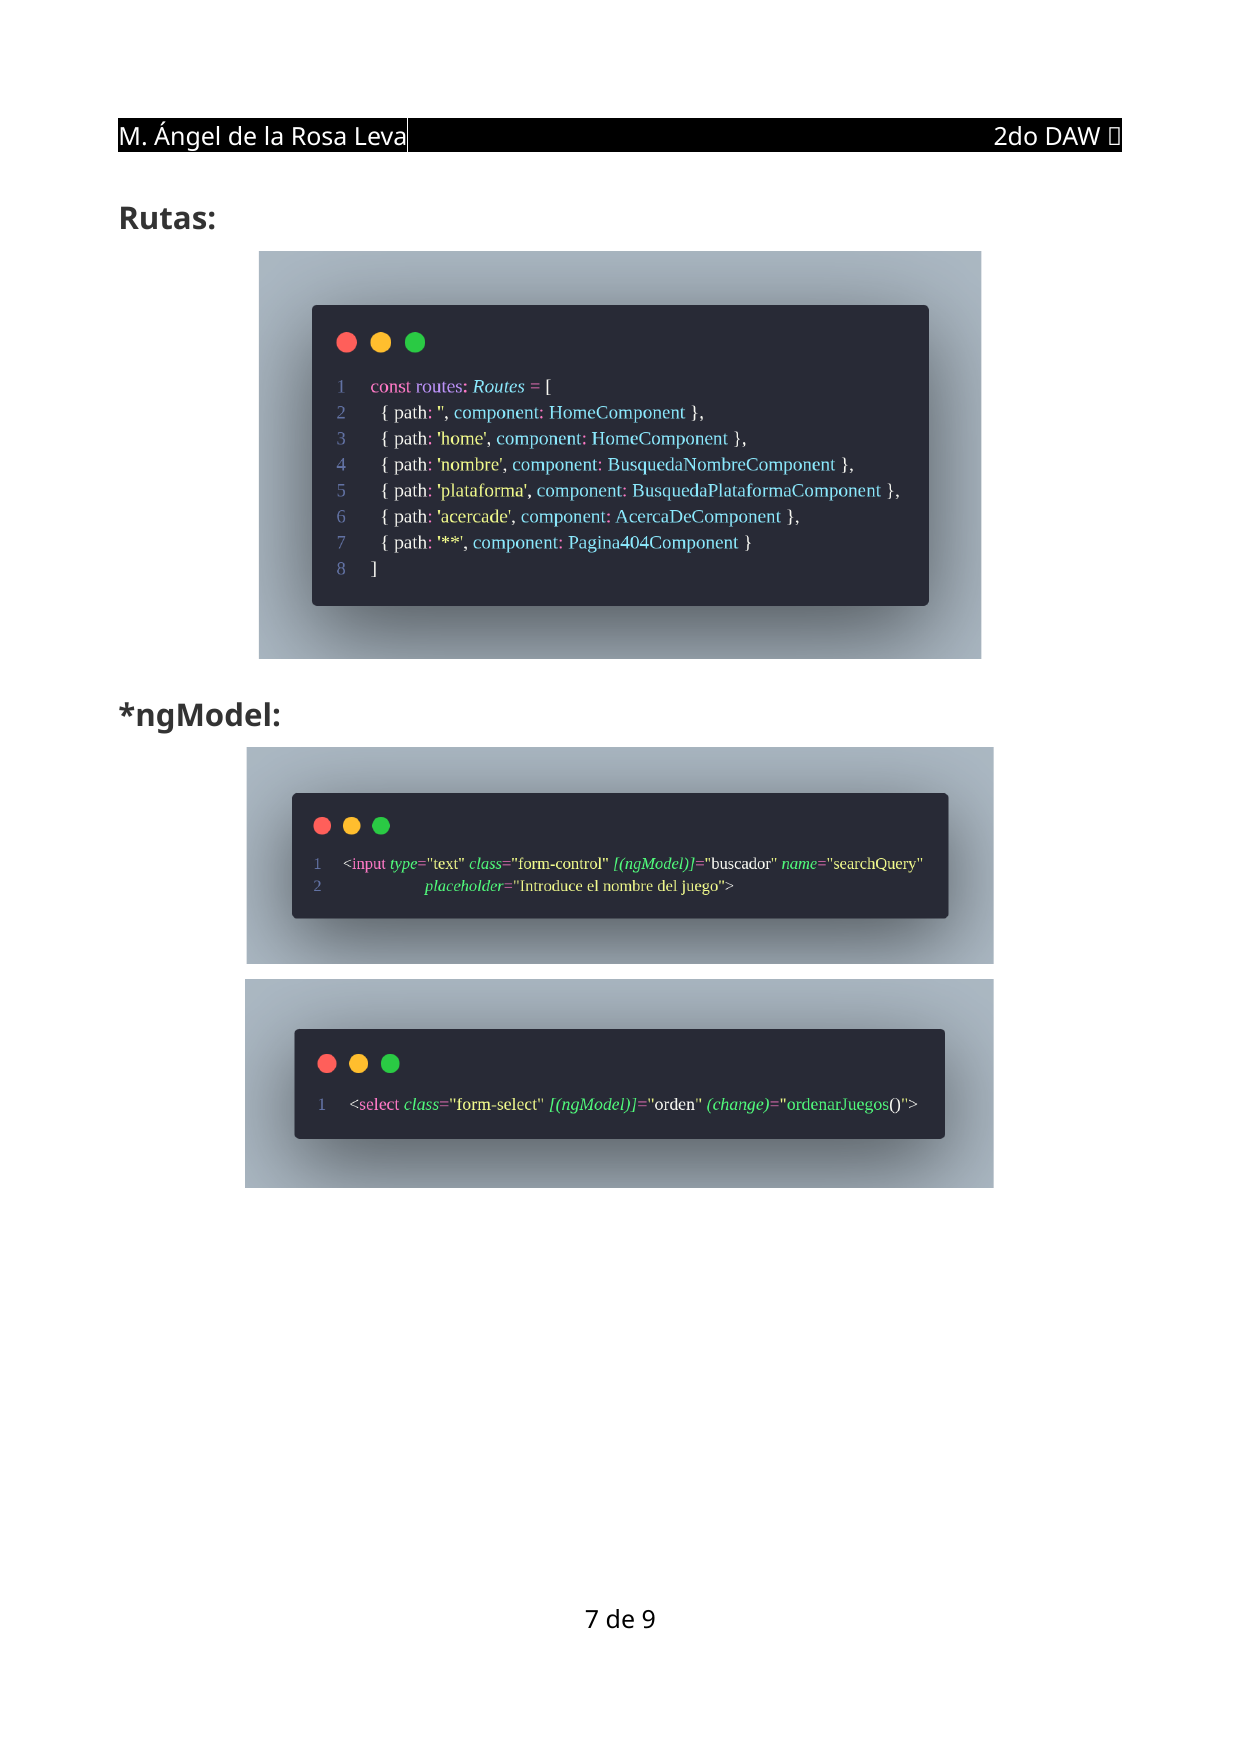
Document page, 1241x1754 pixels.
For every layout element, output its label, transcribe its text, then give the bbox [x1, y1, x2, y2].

picture [258, 251, 982, 659]
picture [246, 747, 994, 964]
subtitle *ngModel: [118, 693, 1122, 735]
subtitle Rutas: [118, 196, 1122, 239]
picture [245, 979, 994, 1188]
